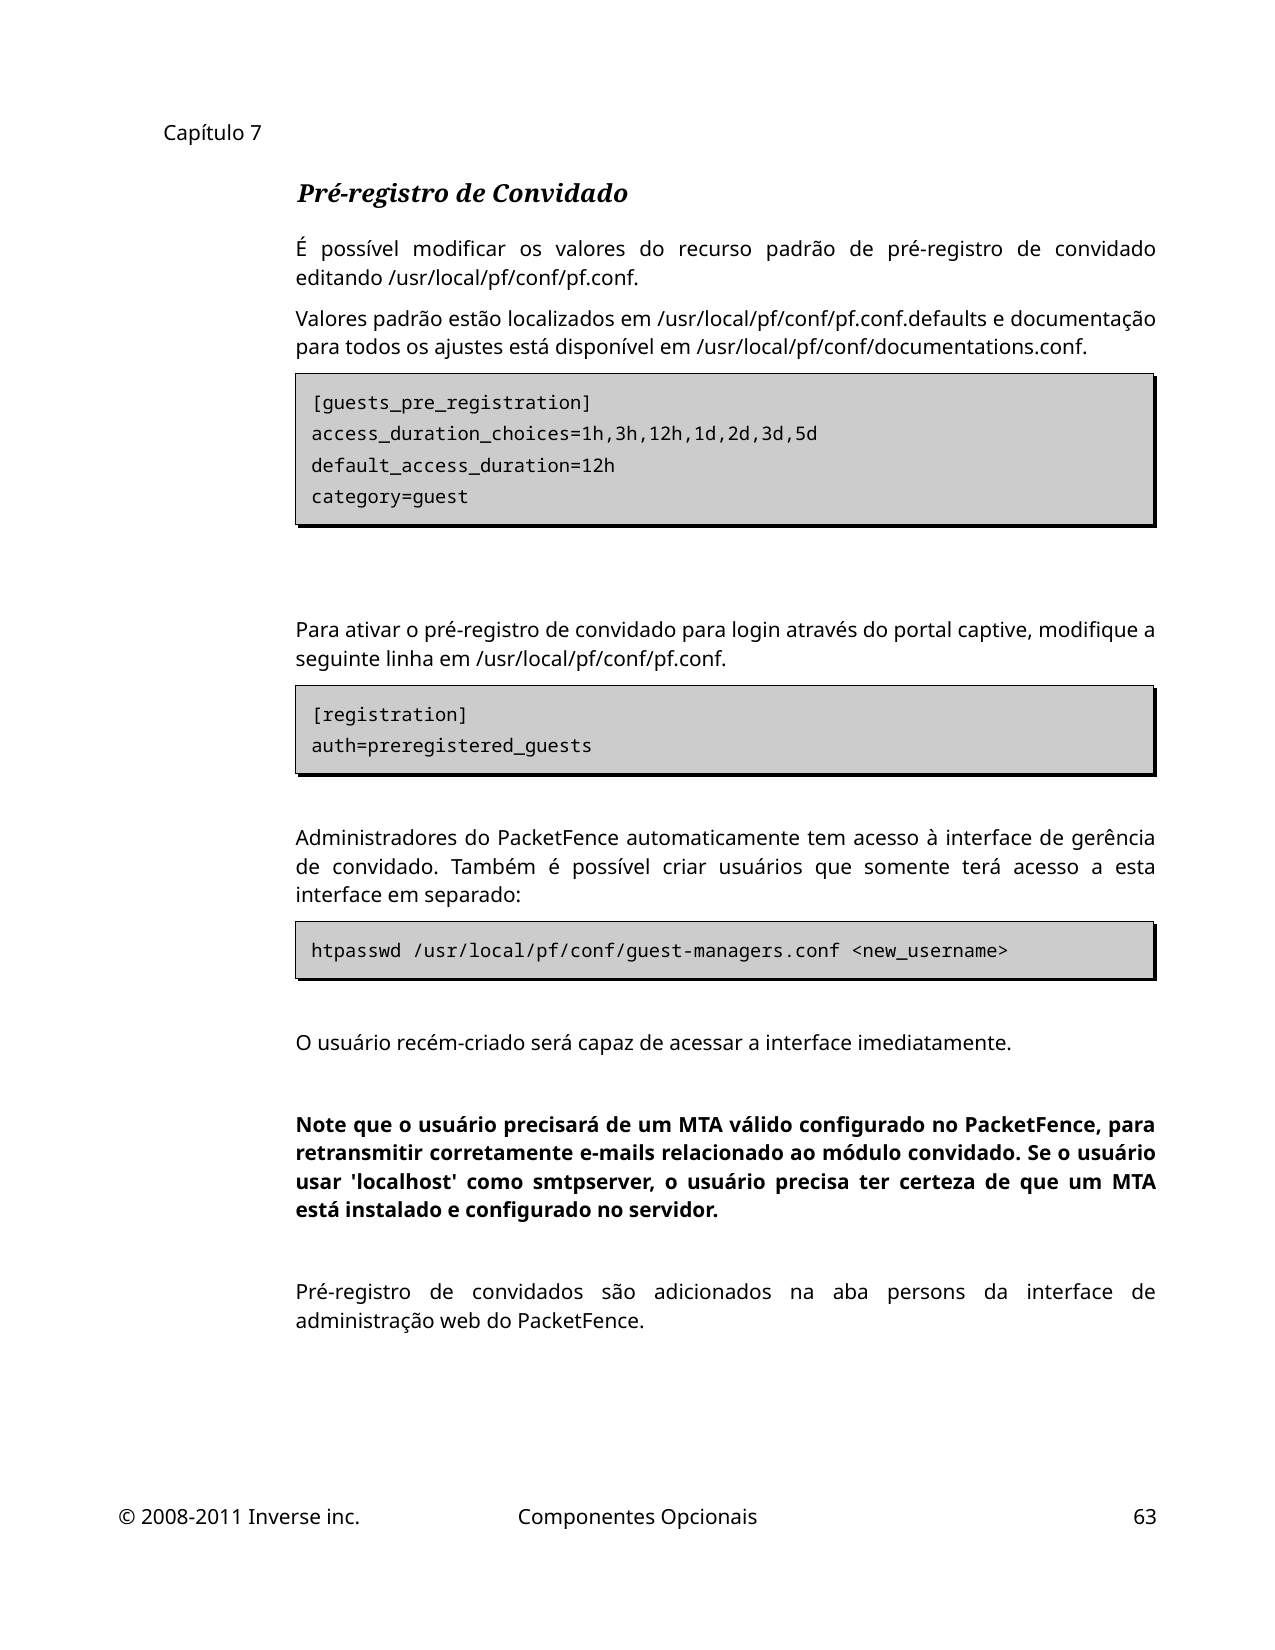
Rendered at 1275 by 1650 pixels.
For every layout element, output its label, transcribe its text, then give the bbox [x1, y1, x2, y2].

text [registration] [296, 686, 1153, 716]
text É possível modificar os valores do recurso padrão de pré-registro de convidado editando /usr/local/pf/conf/pf.conf. [295, 234, 1157, 291]
text O usuário recém-criado será capaz de acessar a interface imediatamente. [295, 1028, 1157, 1057]
text Note que o usuário precisará de um MTA válido configurado no PacketFence, para retransmitir corretamente e-mails relacionado ao módulo convidado. Se o usuário usar 'localhost' como smtpserver, o usuário precisa ter certeza de que um MTA está instalado e configurado no servidor. [295, 1110, 1157, 1224]
text auth=preregistered_guests [296, 716, 1153, 773]
text category=guest [296, 468, 1153, 524]
text access_duration_choices=1h,3h,12h,1d,2d,3d,5d [296, 405, 1153, 436]
text Pré-registro de convidados são adicionados na aba persons da interface de administração web do PacketFence. [295, 1277, 1157, 1334]
subtitle Pré-registro de Convidado [260, 176, 1157, 210]
text Valores padrão estão localizados em /usr/local/pf/conf/pf.conf.defaults e documentação para todos os ajustes está disponível em /usr/local/pf/conf/documentations.conf. [295, 304, 1157, 361]
text default_access_duration=12h [296, 436, 1153, 468]
text [guests_pre_registration] [296, 374, 1153, 405]
text Administradores do PacketFence automaticamente tem acesso à interface de gerência de convidado. Também é possível criar usuários que somente terá acesso a esta interface em separado: [295, 823, 1157, 909]
text htpasswd /usr/local/pf/conf/guest-managers.conf <new_username> [296, 922, 1153, 978]
text Para ativar o pré-registro de convidado para login através do portal captive, modifique a seguinte linha em /usr/local/pf/conf/pf.conf. [295, 616, 1157, 672]
